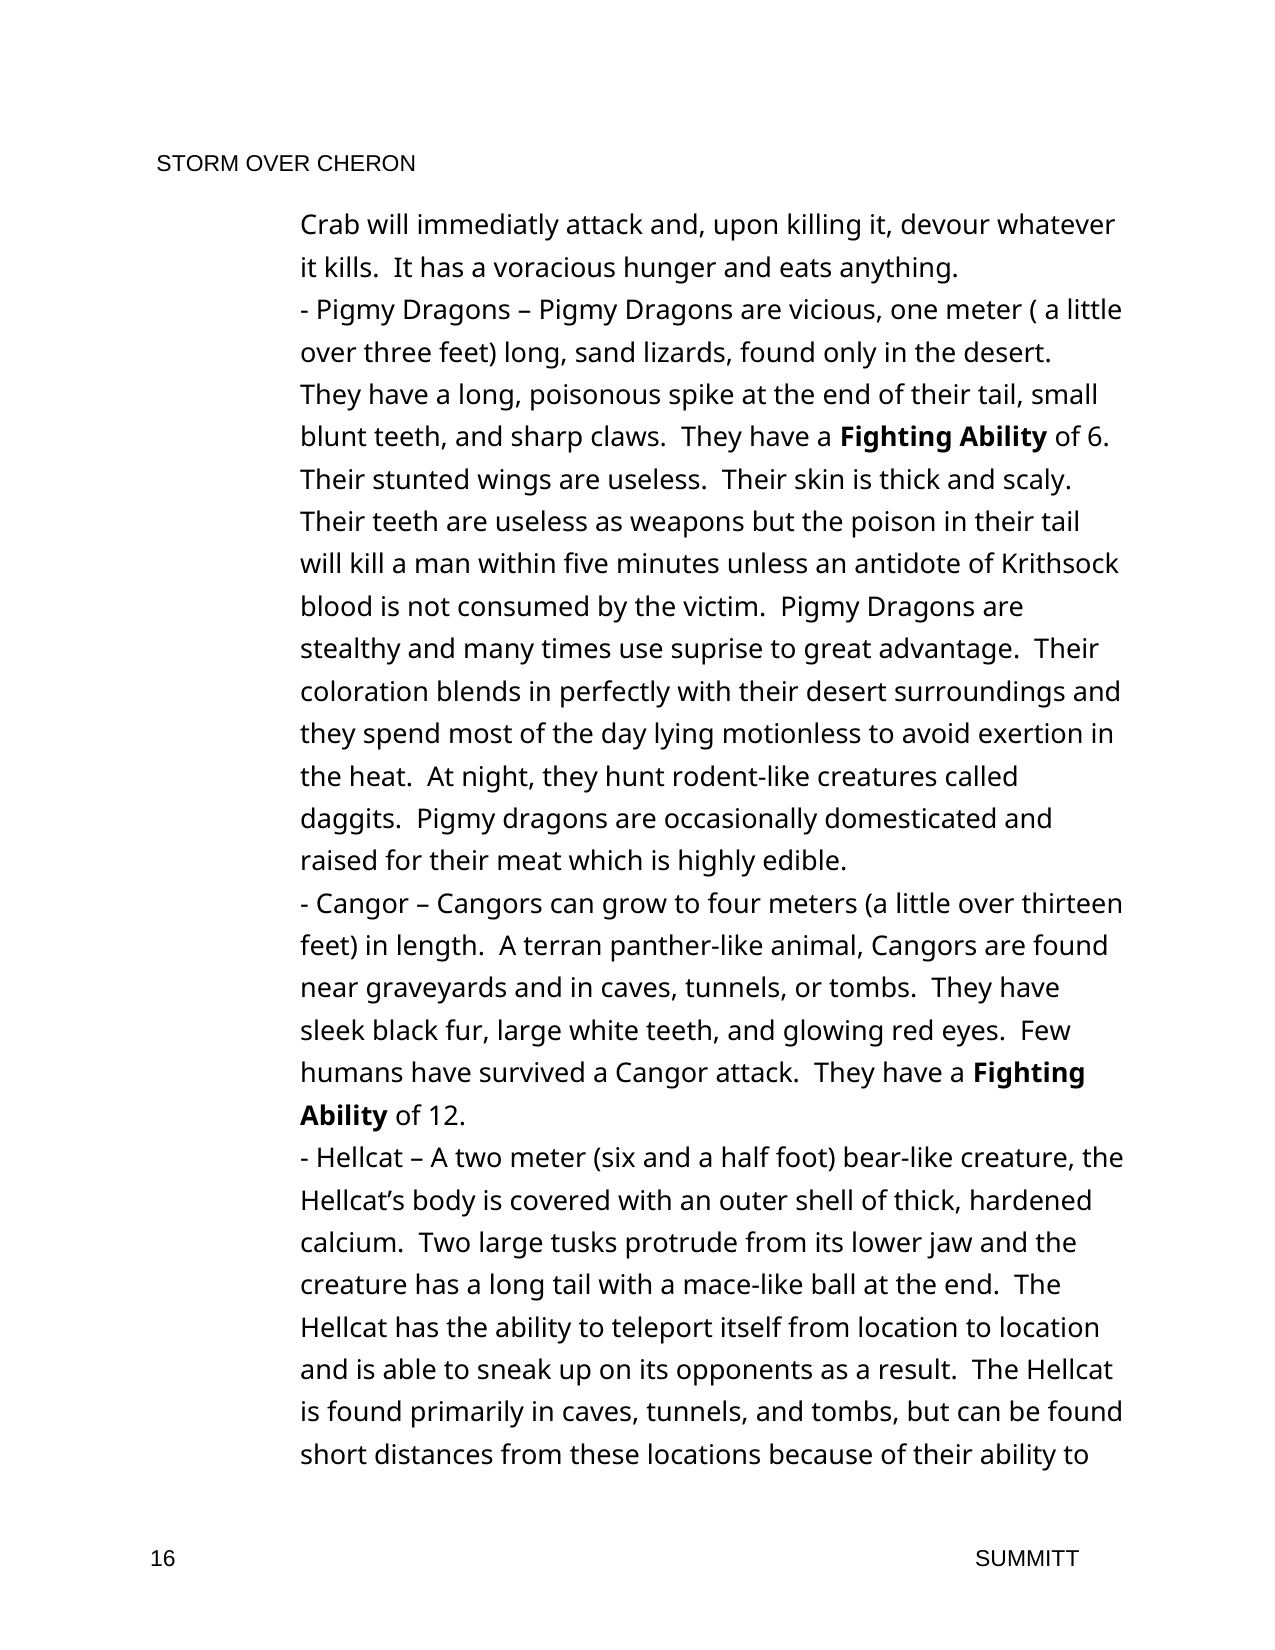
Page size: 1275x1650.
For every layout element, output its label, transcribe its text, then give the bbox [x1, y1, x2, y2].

text - Pigmy Dragons – Pigmy Dragons are vicious, one meter ( a little over three feet) long, sand lizards, found only in the desert. They have a long, poisonous spike at the end of their tail, small blunt teeth, and sharp claws. They have a Fighting Ability of 6. Their stunted wings are useless. Their skin is thick and scaly. Their teeth are useless as weapons but the poison in their tail will kill a man within five minutes unless an antidote of Krithsock blood is not consumed by the victim. Pigmy Dragons are stealthy and many times use suprise to great advantage. Their coloration blends in perfectly with their desert surroundings and they spend most of the day lying motionless to avoid exertion in the heat. At night, they hunt rodent-like creatures called daggits. Pigmy dragons are occasionally domesticated and raised for their meat which is highly edible. [300, 291, 1125, 879]
text - Cangor – Cangors can grow to four meters (a little over thirteen feet) in length. A terran panther-like animal, Cangors are found near graveyards and in caves, tunnels, or tombs. They have sleek black fur, large white teeth, and glowing red eyes. Few humans have survived a Cangor attack. They have a Fighting Ability of 12. [300, 884, 1125, 1133]
text - Hellcat – A two meter (six and a half foot) bear-like creature, the Hellcat’s body is covered with an outer shell of thick, hardened calcium. Two large tusks protrude from its lower jaw and the creature has a long tail with a mace-like ball at the end. The Hellcat has the ability to teleport itself from location to location and is able to sneak up on its opponents as a result. The Hellcat is found primarily in caves, tunnels, and tombs, but can be found short distances from these locations because of their ability to [300, 1138, 1125, 1472]
text Crab will immediatly attack and, upon killing it, devour whatever it kills. It has a voracious hunger and eats anything. [300, 206, 1125, 285]
